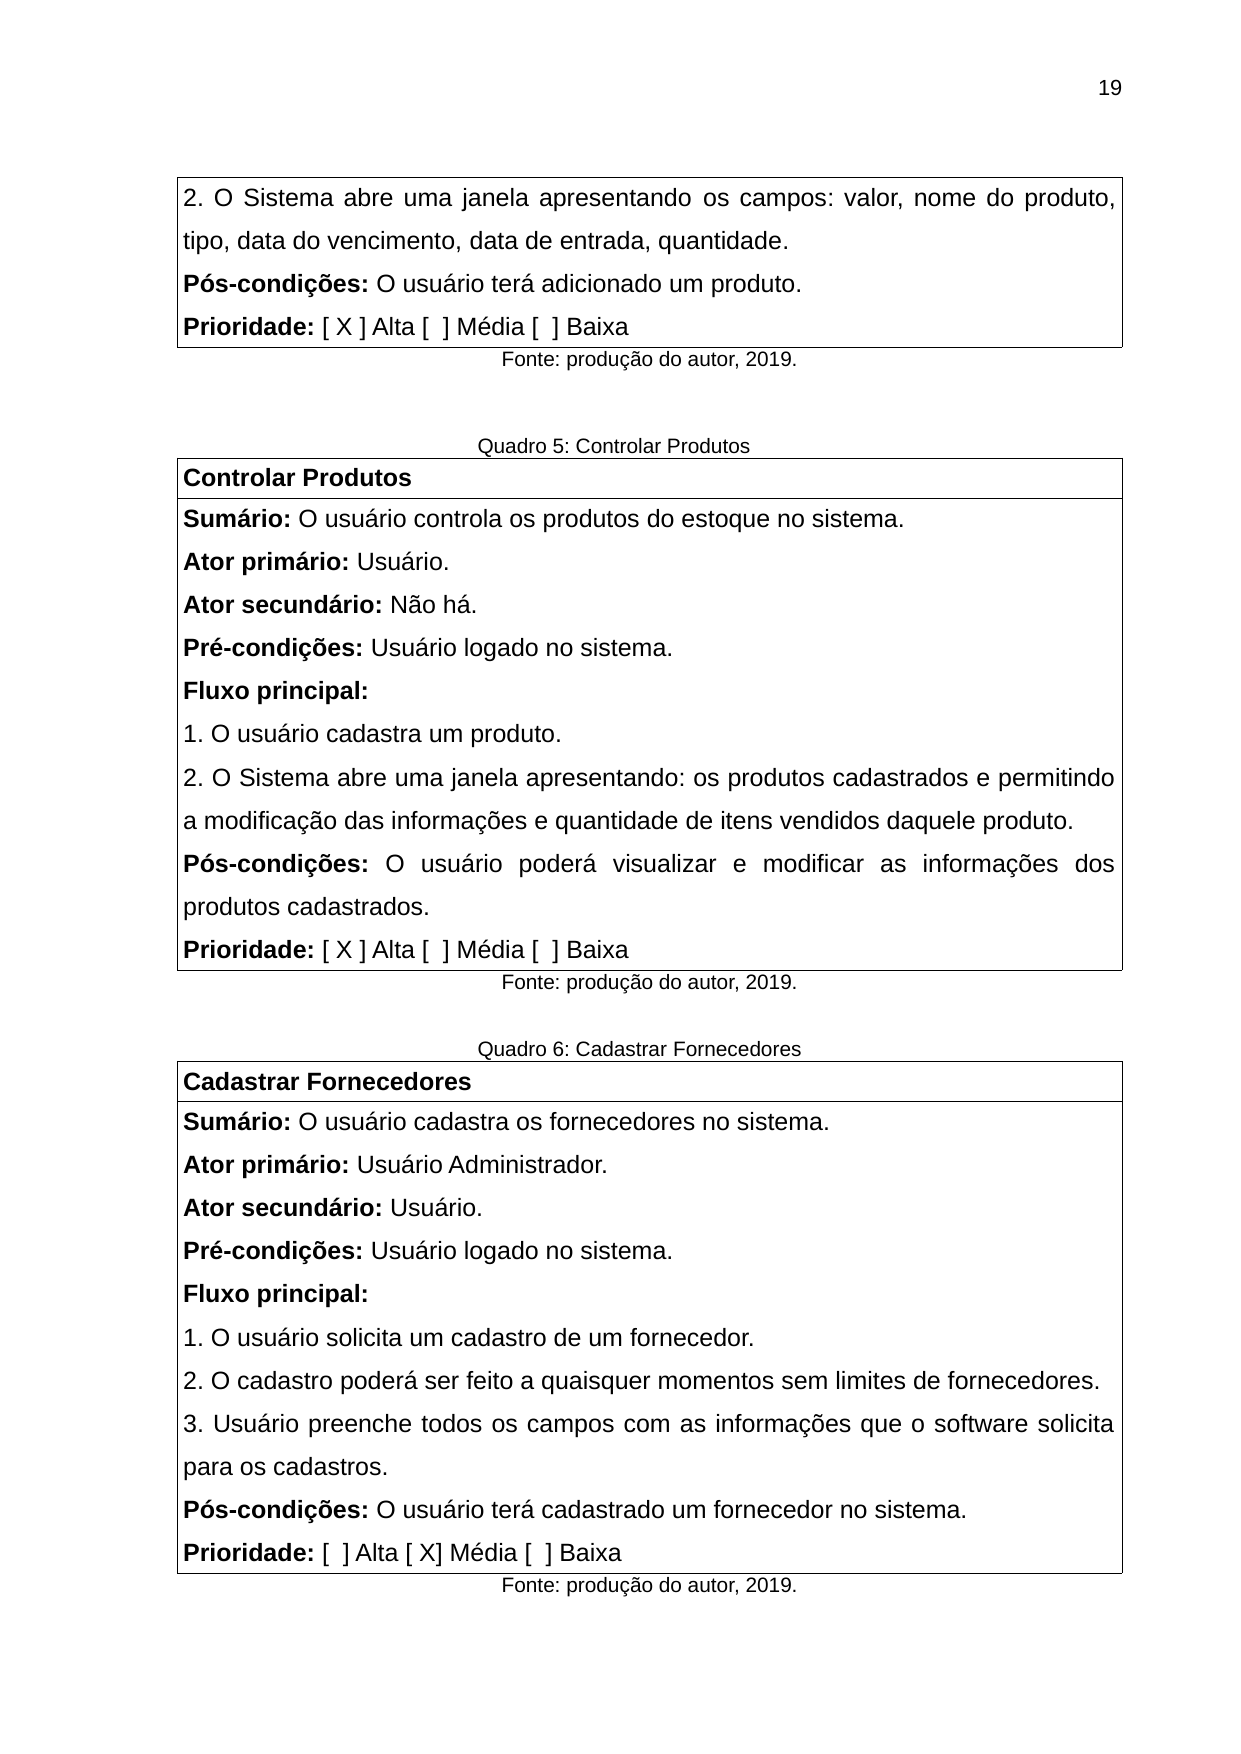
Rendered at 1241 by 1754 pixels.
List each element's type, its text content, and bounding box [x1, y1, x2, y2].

text Quadro 5: Controlar Produtos [177, 434, 1122, 458]
table_cell Sumário: O usuário cadastra os fornecedores no sistema. Ator primário: Usuário Administrador. Ator secundário: Usuário. Pré-condições: Usuário logado no sistema. Fluxo principal: 1. O usuário solicita um cadastro de um fornecedor. 2. O cadastro poderá ser feito a quaisquer momentos sem limites de fornecedores. 3. Usuário preenche todos os campos com as informações que o software solicita para os cadastros. Pós-condições: O usuário terá cadastrado um fornecedor no sistema. Prioridade: [ ] Alta [ X] Média [ ] Baixa [178, 1102, 1122, 1573]
text Quadro 6: Cadastrar Fornecedores [177, 1037, 1122, 1061]
text Fonte: produção do autor, 2019. [177, 348, 1122, 371]
table_cell Sumário: O usuário controla os produtos do estoque no sistema. Ator primário: Usuário. Ator secundário: Não há. Pré-condições: Usuário logado no sistema. Fluxo principal: 1. O usuário cadastra um produto. 2. O Sistema abre uma janela apresentando: os produtos cadastrados e permitindo a modificação das informações e quantidade de itens vendidos daquele produto. Pós-condições: O usuário poderá visualizar e modificar as informações dos produtos cadastrados. Prioridade: [ X ] Alta [ ] Média [ ] Baixa [178, 499, 1122, 969]
text Fonte: produção do autor, 2019. [177, 1574, 1122, 1597]
table_header Controlar Produtos [178, 459, 1122, 498]
table_header Cadastrar Fornecedores [178, 1062, 1122, 1101]
text Fonte: produção do autor, 2019. [177, 971, 1122, 993]
table_cell 2. O Sistema abre uma janela apresentando os campos: valor, nome do produto, tipo, data do vencimento, data de entrada, quantidade. Pós-condições: O usuário terá adicionado um produto. Prioridade: [ X ] Alta [ ] Média [ ] Baixa [178, 178, 1122, 347]
